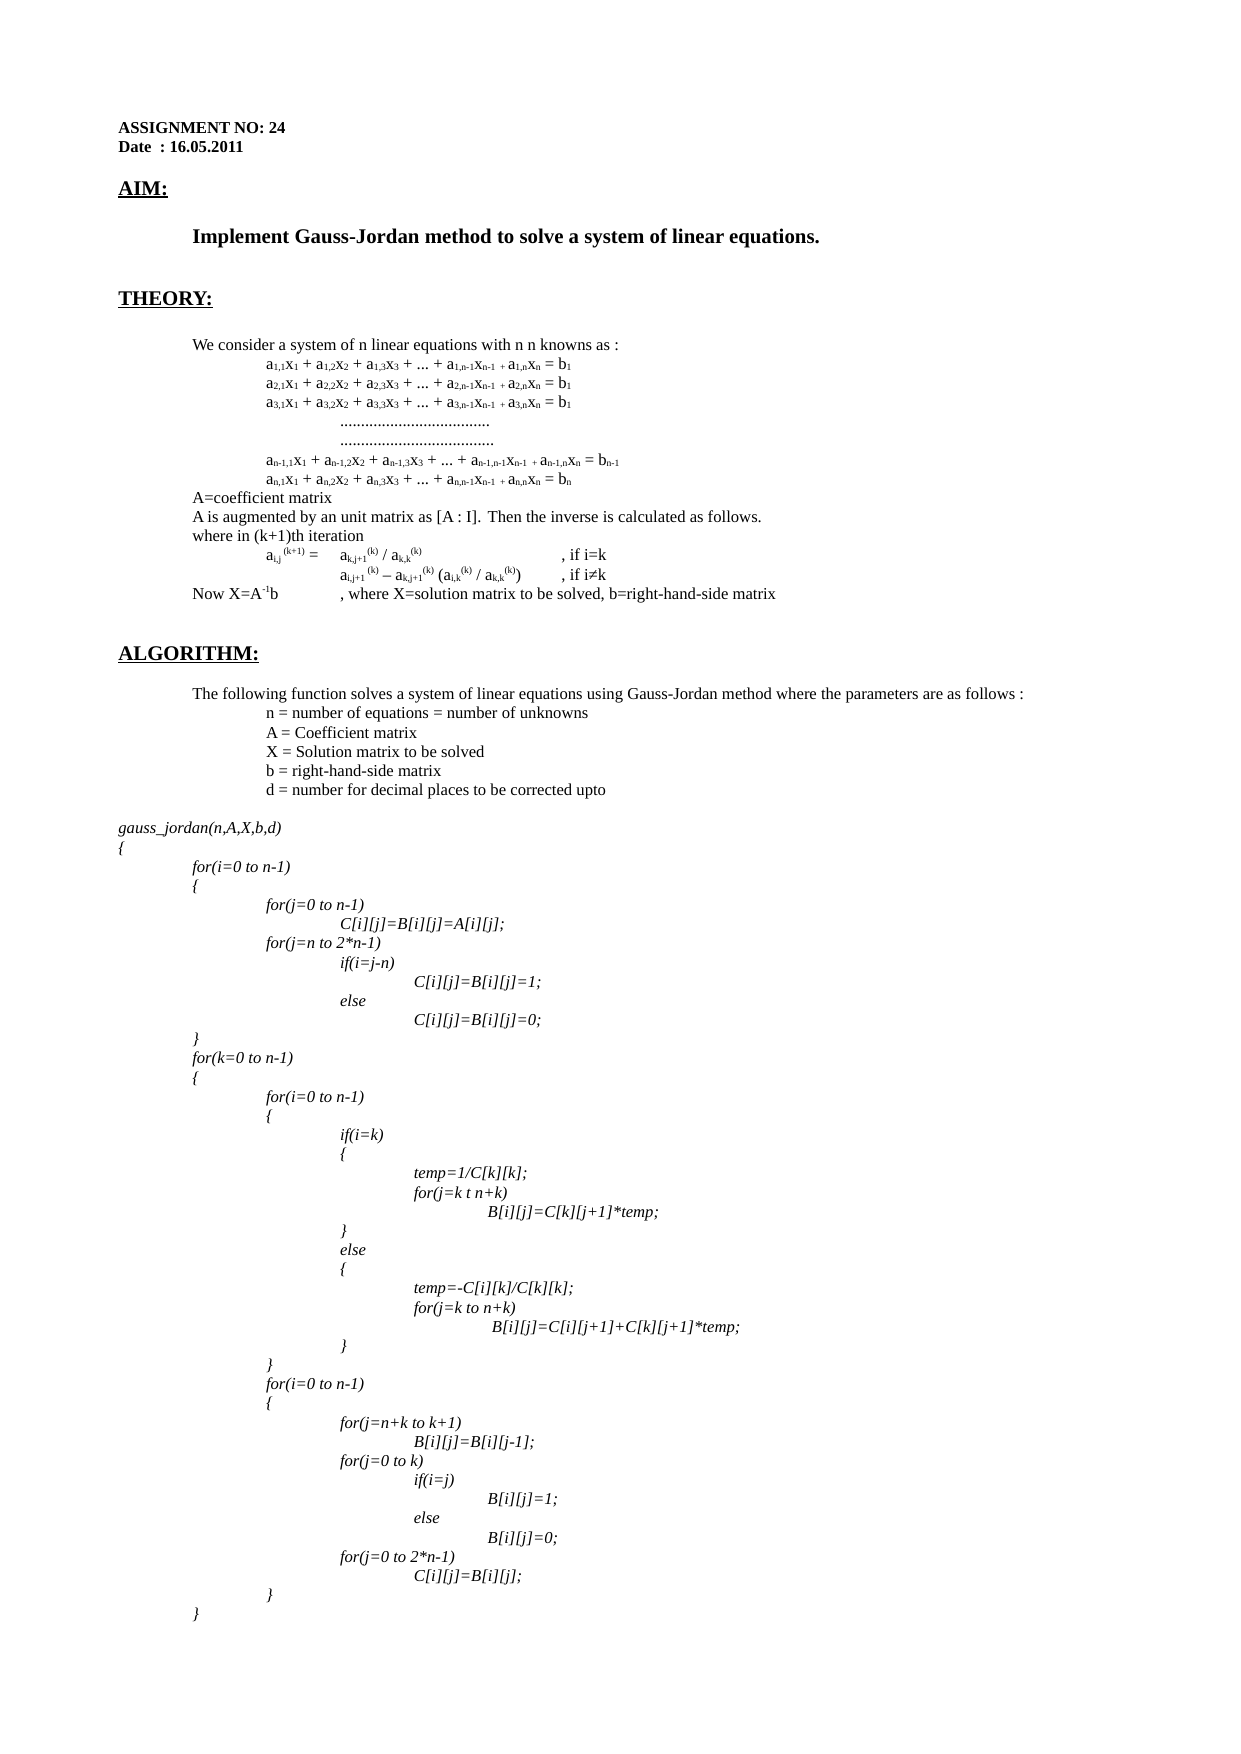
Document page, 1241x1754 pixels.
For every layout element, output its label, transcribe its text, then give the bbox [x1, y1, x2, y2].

text A = Coefficient matrix [118, 722, 1122, 742]
text X = Solution matrix to be solved [118, 742, 1122, 761]
text n = number of equations = number of unknowns [118, 703, 1122, 722]
text if(i=j-n) [118, 952, 1122, 972]
text } [118, 1585, 1122, 1604]
text The following function solves a system of linear equations using Gauss-Jordan method where the parameters are as follows : [118, 684, 1122, 703]
text d = number for decimal places to be corrected upto [118, 780, 1122, 799]
text else [118, 991, 1122, 1010]
text A is augmented by an unit matrix as [A : I]. Then the inverse is calculated as follows. [118, 507, 1122, 526]
text .................................... [118, 411, 1122, 430]
text a3,1x1 + a3,2x2 + a3,3x3 + ... + a3,n-1xn-1 + a3,nxn = b1 [118, 392, 1122, 411]
text } [118, 1029, 1122, 1048]
text else [118, 1240, 1122, 1259]
text for(i=0 to n-1) [118, 857, 1122, 876]
text { [118, 837, 1122, 857]
text for(j=0 to n-1) [118, 895, 1122, 914]
text a2,1x1 + a2,2x2 + a2,3x3 + ... + a2,n-1xn-1 + a2,nxn = b1 [118, 373, 1122, 392]
text } [118, 1604, 1122, 1623]
text We consider a system of n linear equations with n n knowns as : [118, 334, 1122, 353]
text else [118, 1508, 1122, 1527]
text AIM: [118, 176, 1122, 200]
text C[i][j]=B[i][j]=0; [118, 1010, 1122, 1029]
text for(j=k to n+k) [118, 1297, 1122, 1317]
text ALGORITHM: [118, 641, 1122, 665]
text B[i][j]=1; [118, 1489, 1122, 1508]
text if(i=k) [118, 1125, 1122, 1144]
text an,1x1 + an,2x2 + an,3x3 + ... + an,n-1xn-1 + an,nxn = bn [118, 468, 1122, 488]
text ASSIGNMENT NO: 24 [118, 118, 1122, 137]
text { [118, 1393, 1122, 1412]
text { [118, 1067, 1122, 1087]
text Now X=A-1b , where X=solution matrix to be solved, b=right-hand-side matrix [118, 583, 1122, 603]
text for(j=0 to 2*n-1) [118, 1547, 1122, 1566]
text for(j=k t n+k) [118, 1182, 1122, 1202]
text C[i][j]=B[i][j]=1; [118, 972, 1122, 991]
text B[i][j]=0; [118, 1527, 1122, 1547]
text for(j=n+k to k+1) [118, 1412, 1122, 1432]
text where in (k+1)th iteration [118, 526, 1122, 545]
text for(k=0 to n-1) [118, 1048, 1122, 1067]
text { [118, 1144, 1122, 1163]
text ..................................... [118, 430, 1122, 449]
text { [118, 1259, 1122, 1278]
text for(j=0 to k) [118, 1451, 1122, 1470]
text a1,1x1 + a1,2x2 + a1,3x3 + ... + a1,n-1xn-1 + a1,nxn = b1 [118, 353, 1122, 373]
text an-1,1x1 + an-1,2x2 + an-1,3x3 + ... + an-1,n-1xn-1 + an-1,nxn = bn-1 [118, 449, 1122, 468]
text { [118, 876, 1122, 895]
text b = right-hand-side matrix [118, 761, 1122, 780]
text temp=1/C[k][k]; [118, 1163, 1122, 1182]
text B[i][j]=B[i][j-1]; [118, 1432, 1122, 1451]
text if(i=j) [118, 1470, 1122, 1489]
text B[i][j]=C[i][j+1]+C[k][j+1]*temp; [118, 1317, 1122, 1336]
text ai,j+1 (k) – ak,j+1(k) (ai,k(k) / ak,k(k)) , if i≠k [118, 564, 1122, 583]
text for(j=n to 2*n-1) [118, 933, 1122, 952]
text C[i][j]=B[i][j]=A[i][j]; [118, 914, 1122, 933]
text A=coefficient matrix [118, 488, 1122, 507]
text Date : 16.05.2011 [118, 137, 1122, 156]
text Implement Gauss-Jordan method to solve a system of linear equations. [118, 224, 1122, 248]
text for(i=0 to n-1) [118, 1374, 1122, 1393]
text } [118, 1336, 1122, 1355]
text } [118, 1355, 1122, 1374]
text B[i][j]=C[k][j+1]*temp; [118, 1202, 1122, 1221]
text C[i][j]=B[i][j]; [118, 1566, 1122, 1585]
text temp=-C[i][k]/C[k][k]; [118, 1278, 1122, 1297]
text for(i=0 to n-1) [118, 1087, 1122, 1106]
text THEORY: [118, 286, 1122, 310]
text { [118, 1106, 1122, 1125]
text ai,j (k+1) = ak,j+1(k) / ak,k(k) , if i=k [118, 545, 1122, 564]
text gauss_jordan(n,A,X,b,d) [118, 818, 1122, 837]
text } [118, 1221, 1122, 1240]
